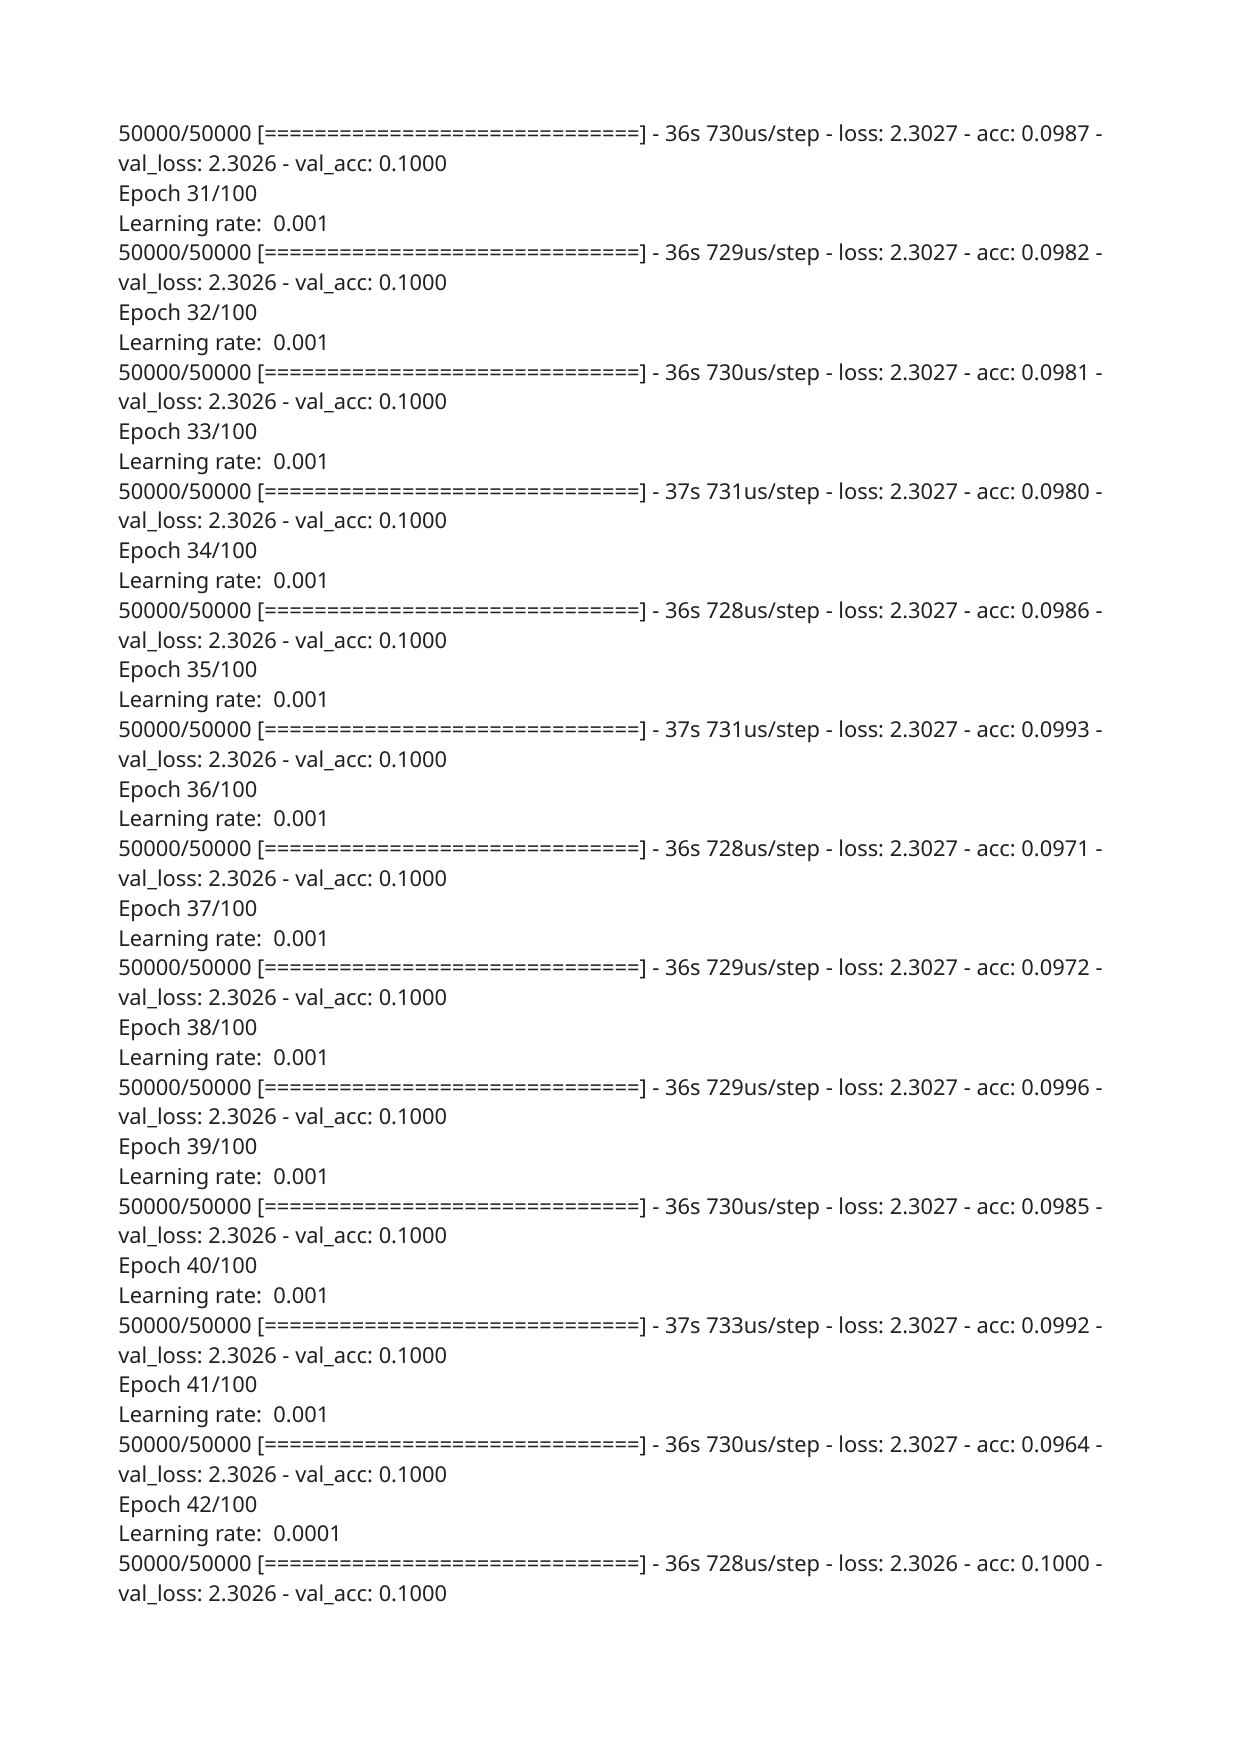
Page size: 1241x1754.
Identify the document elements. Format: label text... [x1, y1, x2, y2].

text Learning rate: 0.001 [118, 565, 1122, 595]
text Learning rate: 0.001 [118, 803, 1122, 833]
text Learning rate: 0.001 [118, 1042, 1122, 1071]
text Epoch 40/100 [118, 1250, 1122, 1280]
text Epoch 34/100 [118, 535, 1122, 565]
text 50000/50000 [==============================] - 36s 729us/step - loss: 2.3027 - acc: 0.0972 - val_loss: 2.3026 - val_acc: 0.1000 [118, 952, 1122, 1012]
text 50000/50000 [==============================] - 37s 731us/step - loss: 2.3027 - acc: 0.0980 - val_loss: 2.3026 - val_acc: 0.1000 [118, 476, 1122, 535]
text Epoch 41/100 [118, 1369, 1122, 1399]
text Learning rate: 0.001 [118, 207, 1122, 237]
text 50000/50000 [==============================] - 37s 731us/step - loss: 2.3027 - acc: 0.0993 - val_loss: 2.3026 - val_acc: 0.1000 [118, 714, 1122, 773]
text Epoch 31/100 [118, 178, 1122, 207]
text Learning rate: 0.001 [118, 1161, 1122, 1191]
text 50000/50000 [==============================] - 36s 728us/step - loss: 2.3027 - acc: 0.0986 - val_loss: 2.3026 - val_acc: 0.1000 [118, 595, 1122, 654]
text Learning rate: 0.001 [118, 1399, 1122, 1429]
text Epoch 37/100 [118, 893, 1122, 922]
text Learning rate: 0.001 [118, 327, 1122, 356]
text Learning rate: 0.001 [118, 446, 1122, 476]
text Epoch 38/100 [118, 1012, 1122, 1042]
text Epoch 33/100 [118, 416, 1122, 446]
text Learning rate: 0.001 [118, 922, 1122, 952]
text Epoch 36/100 [118, 773, 1122, 803]
text Learning rate: 0.0001 [118, 1518, 1122, 1548]
text 50000/50000 [==============================] - 36s 730us/step - loss: 2.3027 - acc: 0.0987 - val_loss: 2.3026 - val_acc: 0.1000 [118, 118, 1122, 178]
text Epoch 39/100 [118, 1131, 1122, 1161]
text Epoch 35/100 [118, 654, 1122, 684]
text 50000/50000 [==============================] - 36s 730us/step - loss: 2.3027 - acc: 0.0981 - val_loss: 2.3026 - val_acc: 0.1000 [118, 356, 1122, 416]
text 50000/50000 [==============================] - 36s 728us/step - loss: 2.3027 - acc: 0.0971 - val_loss: 2.3026 - val_acc: 0.1000 [118, 833, 1122, 893]
text Epoch 42/100 [118, 1488, 1122, 1518]
text 50000/50000 [==============================] - 37s 733us/step - loss: 2.3027 - acc: 0.0992 - val_loss: 2.3026 - val_acc: 0.1000 [118, 1310, 1122, 1369]
text 50000/50000 [==============================] - 36s 729us/step - loss: 2.3027 - acc: 0.0982 - val_loss: 2.3026 - val_acc: 0.1000 [118, 237, 1122, 297]
text Epoch 32/100 [118, 297, 1122, 327]
text 50000/50000 [==============================] - 36s 730us/step - loss: 2.3027 - acc: 0.0985 - val_loss: 2.3026 - val_acc: 0.1000 [118, 1191, 1122, 1250]
text Learning rate: 0.001 [118, 684, 1122, 714]
text 50000/50000 [==============================] - 36s 729us/step - loss: 2.3027 - acc: 0.0996 - val_loss: 2.3026 - val_acc: 0.1000 [118, 1071, 1122, 1131]
text Learning rate: 0.001 [118, 1280, 1122, 1310]
text 50000/50000 [==============================] - 36s 730us/step - loss: 2.3027 - acc: 0.0964 - val_loss: 2.3026 - val_acc: 0.1000 [118, 1429, 1122, 1488]
text 50000/50000 [==============================] - 36s 728us/step - loss: 2.3026 - acc: 0.1000 - val_loss: 2.3026 - val_acc: 0.1000 [118, 1548, 1122, 1608]
